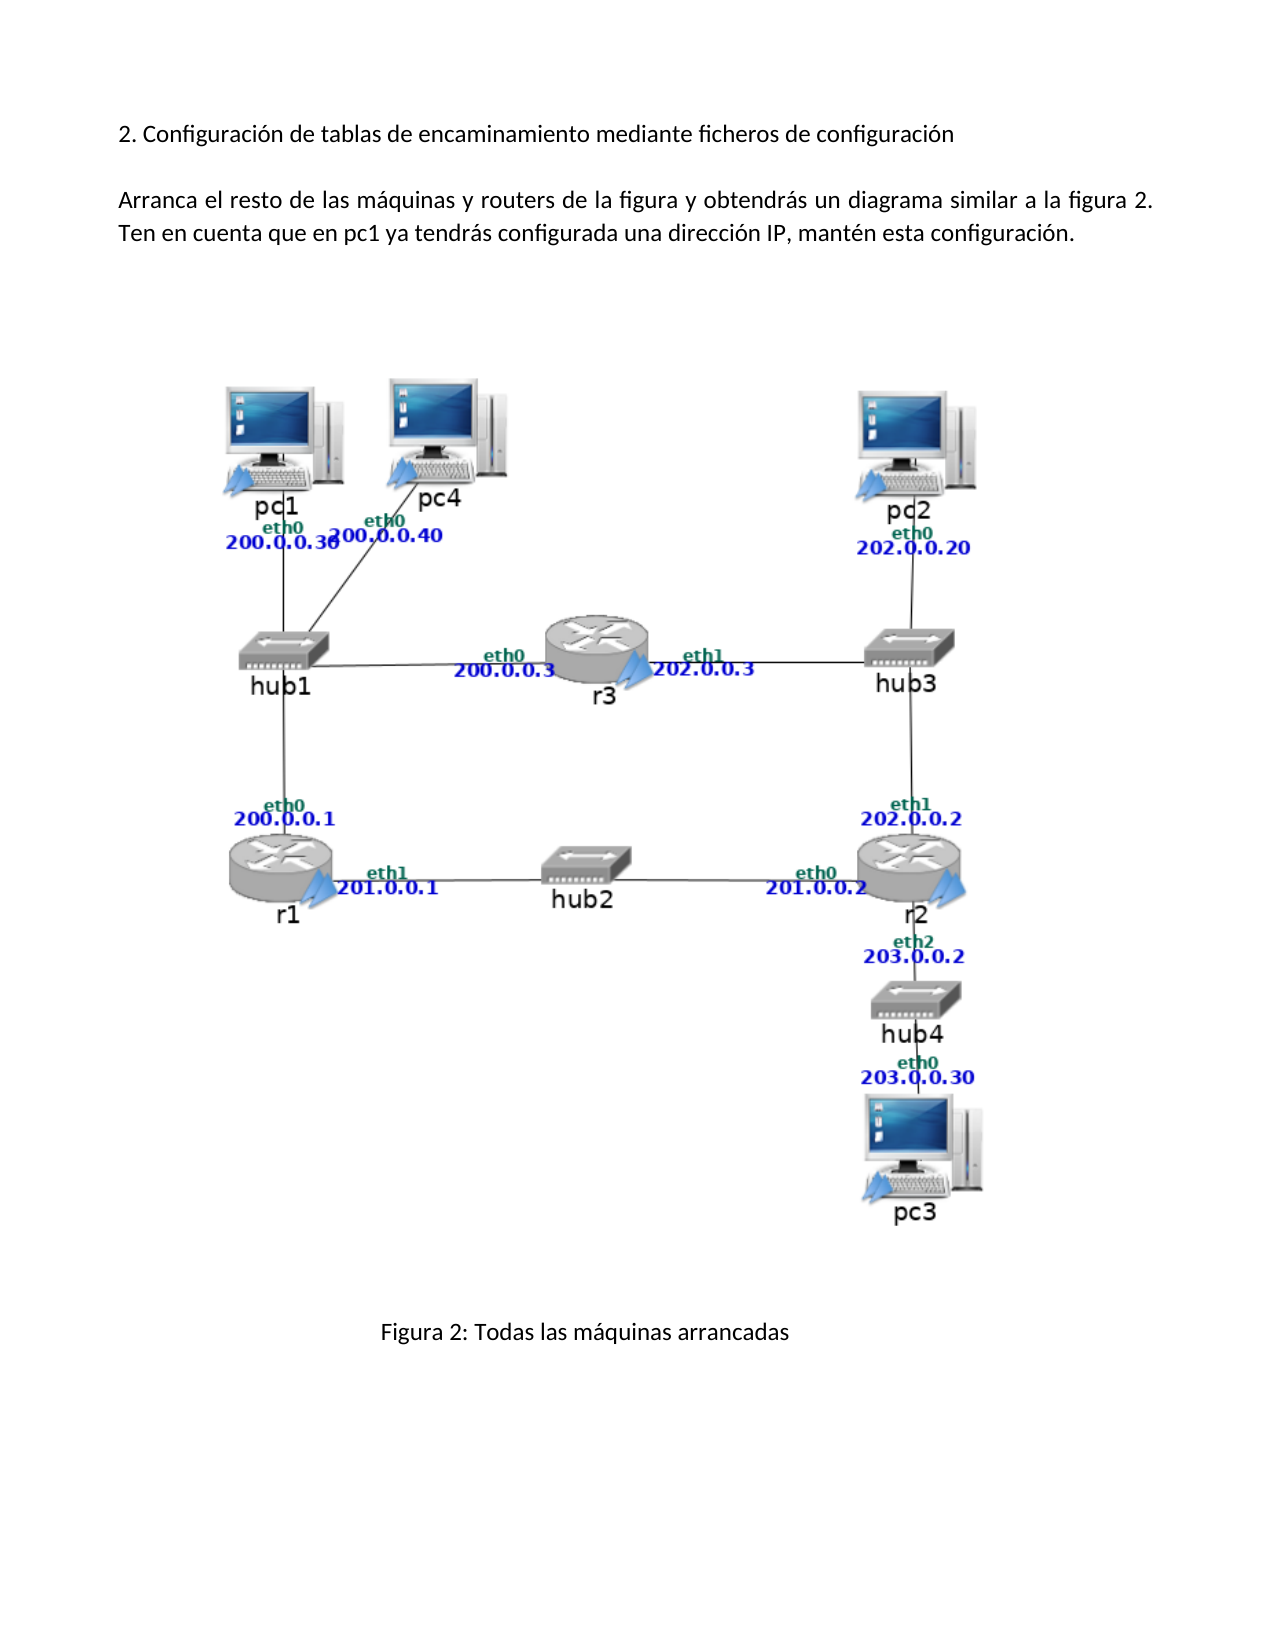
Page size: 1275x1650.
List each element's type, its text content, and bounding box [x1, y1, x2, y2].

text [118, 250, 1157, 274]
picture [118, 274, 1157, 1314]
text 2. Configuración de tablas de encaminamiento mediante ficheros de configuración [118, 118, 1157, 149]
text Figura 2: Todas las máquinas arrancadas [118, 1314, 1157, 1346]
text Arranca el resto de las máquinas y routers de la figura y obtendrás un diagrama similar a la figura 2. Ten en cuenta que en pc1 ya tendrás configurada una dirección IP, mantén esta configuración. [118, 184, 1157, 247]
